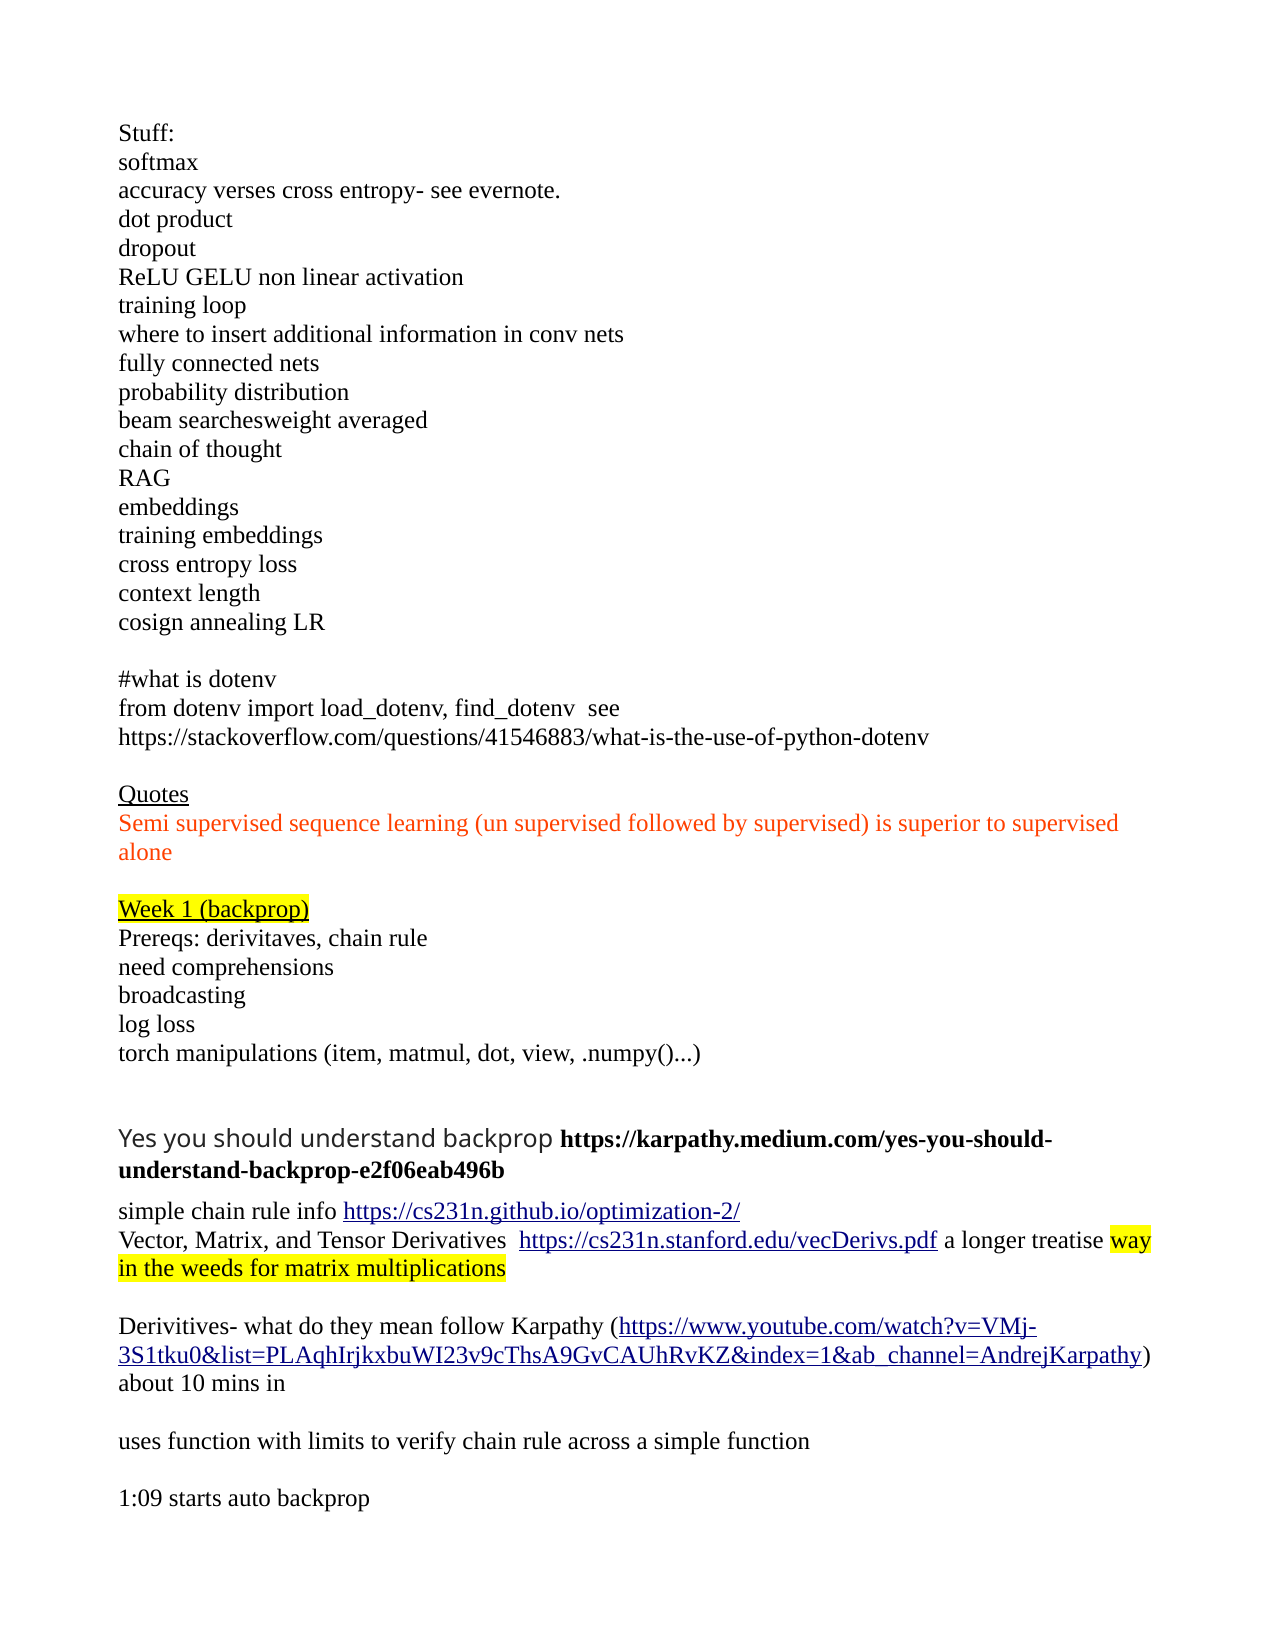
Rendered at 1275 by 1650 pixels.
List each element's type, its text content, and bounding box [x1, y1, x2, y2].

text torch manipulations (item, matmul, dot, view, .numpy()...) [118, 1038, 1157, 1067]
text accuracy verses cross entropy- see evernote. [118, 176, 1157, 204]
text Quotes [118, 779, 1157, 808]
text Vector, Matrix, and Tensor Derivatives https://cs231n.stanford.edu/vecDerivs.pdf a longer treatise way in the weeds for matrix multiplications [118, 1225, 1157, 1282]
text #what is dotenv [118, 664, 1157, 693]
text probability distribution [118, 377, 1157, 406]
text chain of thought [118, 434, 1157, 463]
text where to insert additional information in conv nets [118, 319, 1157, 348]
text embeddings [118, 492, 1157, 521]
text from dotenv import load_dotenv, find_dotenv see https://stackoverflow.com/questions/41546883/what-is-the-use-of-python-dotenv [118, 693, 1157, 751]
text Prereqs: derivitaves, chain rule [118, 923, 1157, 952]
text fully connected nets [118, 348, 1157, 377]
text Stuff: [118, 118, 1157, 147]
text cross entropy loss [118, 549, 1157, 578]
text need comprehensions [118, 952, 1157, 981]
text broadcasting [118, 981, 1157, 1009]
text beam searchesweight averaged [118, 406, 1157, 434]
text cosign annealing LR [118, 607, 1157, 636]
text dropout [118, 233, 1157, 262]
text context length [118, 578, 1157, 607]
text log loss [118, 1009, 1157, 1038]
text training loop [118, 291, 1157, 319]
text softmax [118, 147, 1157, 176]
text ReLU GELU non linear activation [118, 262, 1157, 291]
text 1:09 starts auto backprop [118, 1483, 1157, 1512]
text training embeddings [118, 521, 1157, 549]
text Week 1 (backprop) [118, 894, 1157, 923]
subtitle Yes you should understand backprop https://karpathy.medium.com/yes-you-should-understand-backprop-e2f06eab496b [118, 1121, 1157, 1183]
text dot product [118, 204, 1157, 233]
text Derivitives- what do they mean follow Karpathy (https://www.youtube.com/watch?v=VMj-3S1tku0&list=PLAqhIrjkxbuWI23v9cThsA9GvCAUhRvKZ&index=1&ab_channel=AndrejKarpathy) about 10 mins in [118, 1311, 1157, 1397]
text RAG [118, 463, 1157, 492]
text simple chain rule info https://cs231n.github.io/optimization-2/ [118, 1196, 1157, 1225]
text Semi supervised sequence learning (un supervised followed by supervised) is superior to supervised alone [118, 808, 1157, 866]
text uses function with limits to verify chain rule across a simple function [118, 1426, 1157, 1455]
